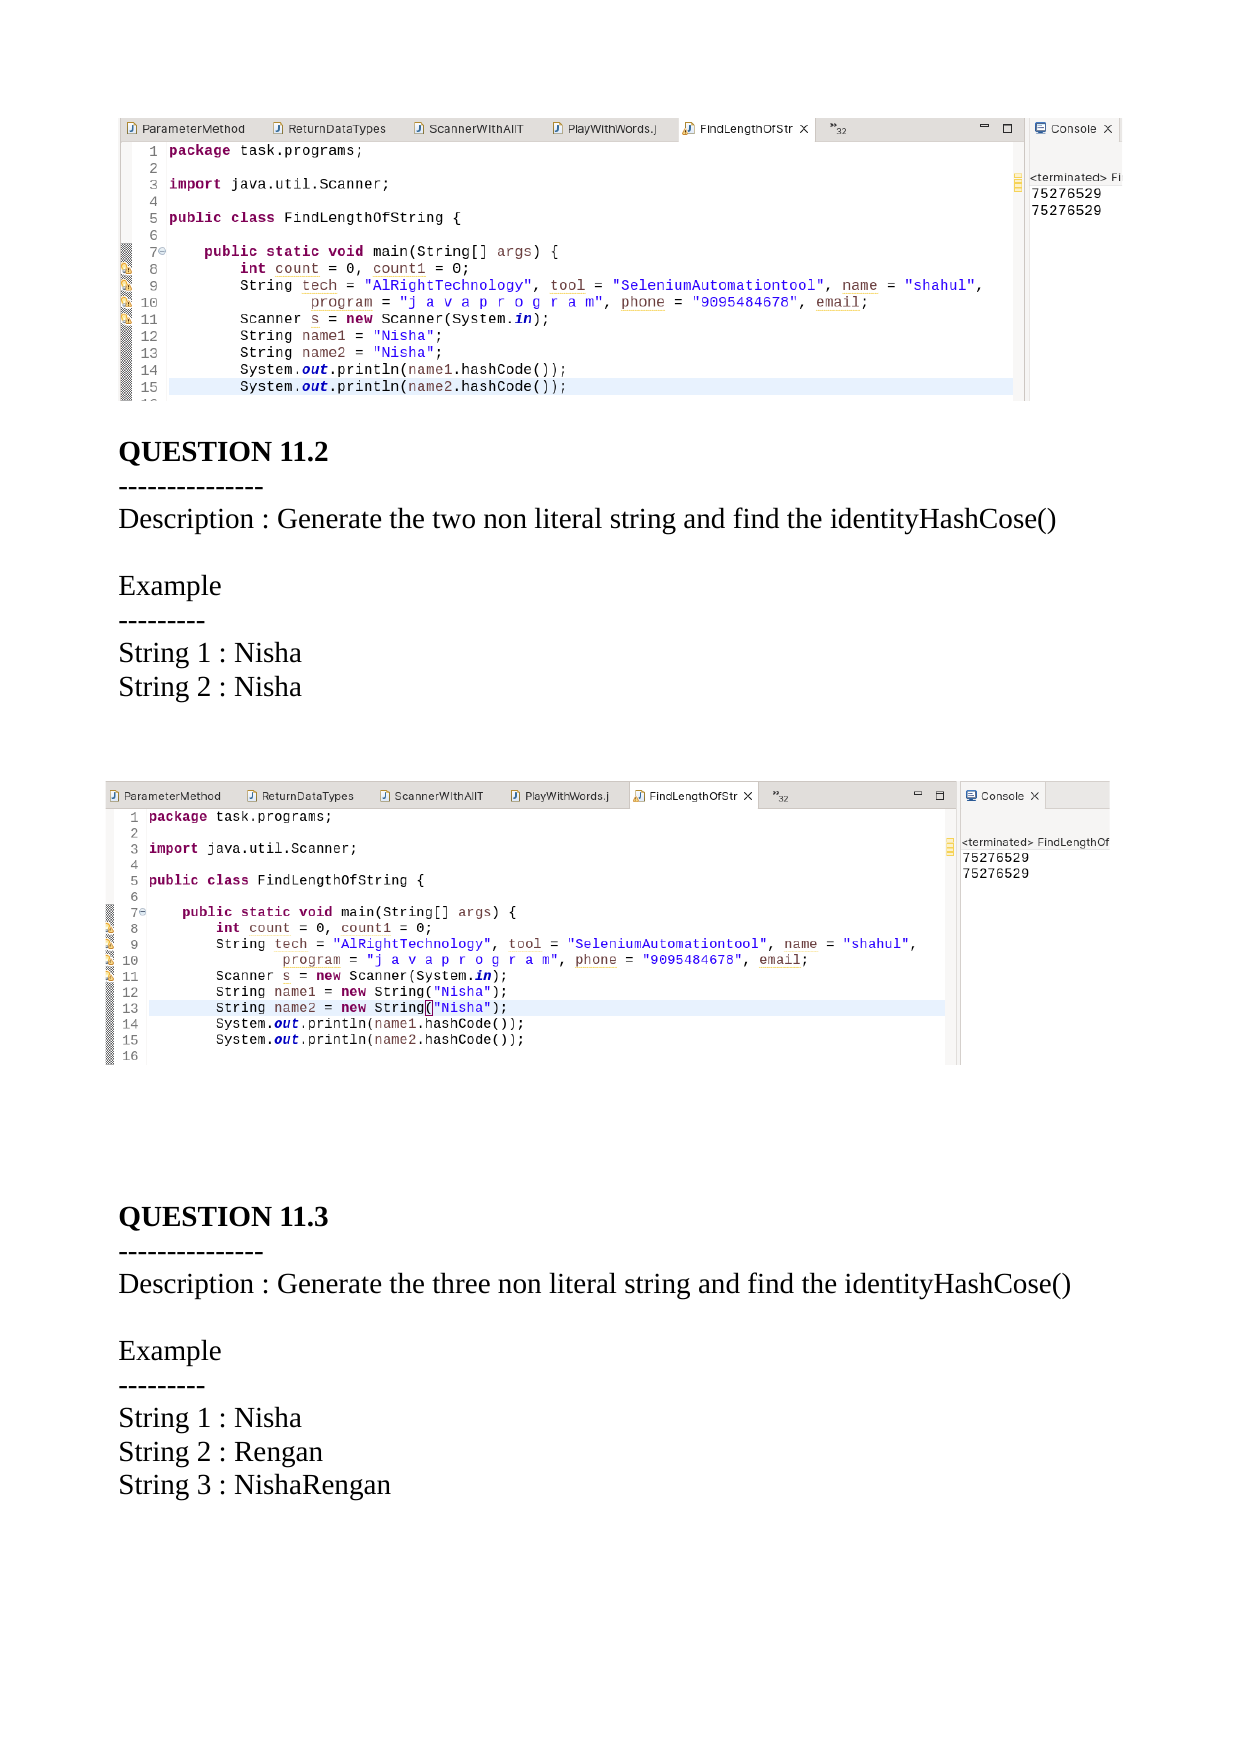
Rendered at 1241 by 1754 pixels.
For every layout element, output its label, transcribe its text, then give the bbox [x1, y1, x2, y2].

text --------------- [118, 468, 1122, 501]
picture [105, 781, 1110, 1065]
text --------- [118, 602, 1122, 635]
text String 2 : Rengan String 3 : NishaRengan [118, 1434, 1122, 1534]
text String 1 : Nisha String 2 : Nisha [118, 635, 1122, 702]
text --------- [118, 1367, 1122, 1400]
picture [118, 118, 1123, 401]
text Example [118, 1333, 1122, 1367]
text Description : Generate the three non literal string and find the identityHashCose() [118, 1266, 1122, 1300]
text QUESTION 11.2 [118, 401, 1122, 468]
text QUESTION 11.3 [118, 702, 1122, 1233]
text Description : Generate the two non literal string and find the identityHashCose() [118, 501, 1122, 535]
text Example [118, 568, 1122, 602]
text --------------- [118, 1233, 1122, 1266]
text String 1 : Nisha [118, 1400, 1122, 1434]
